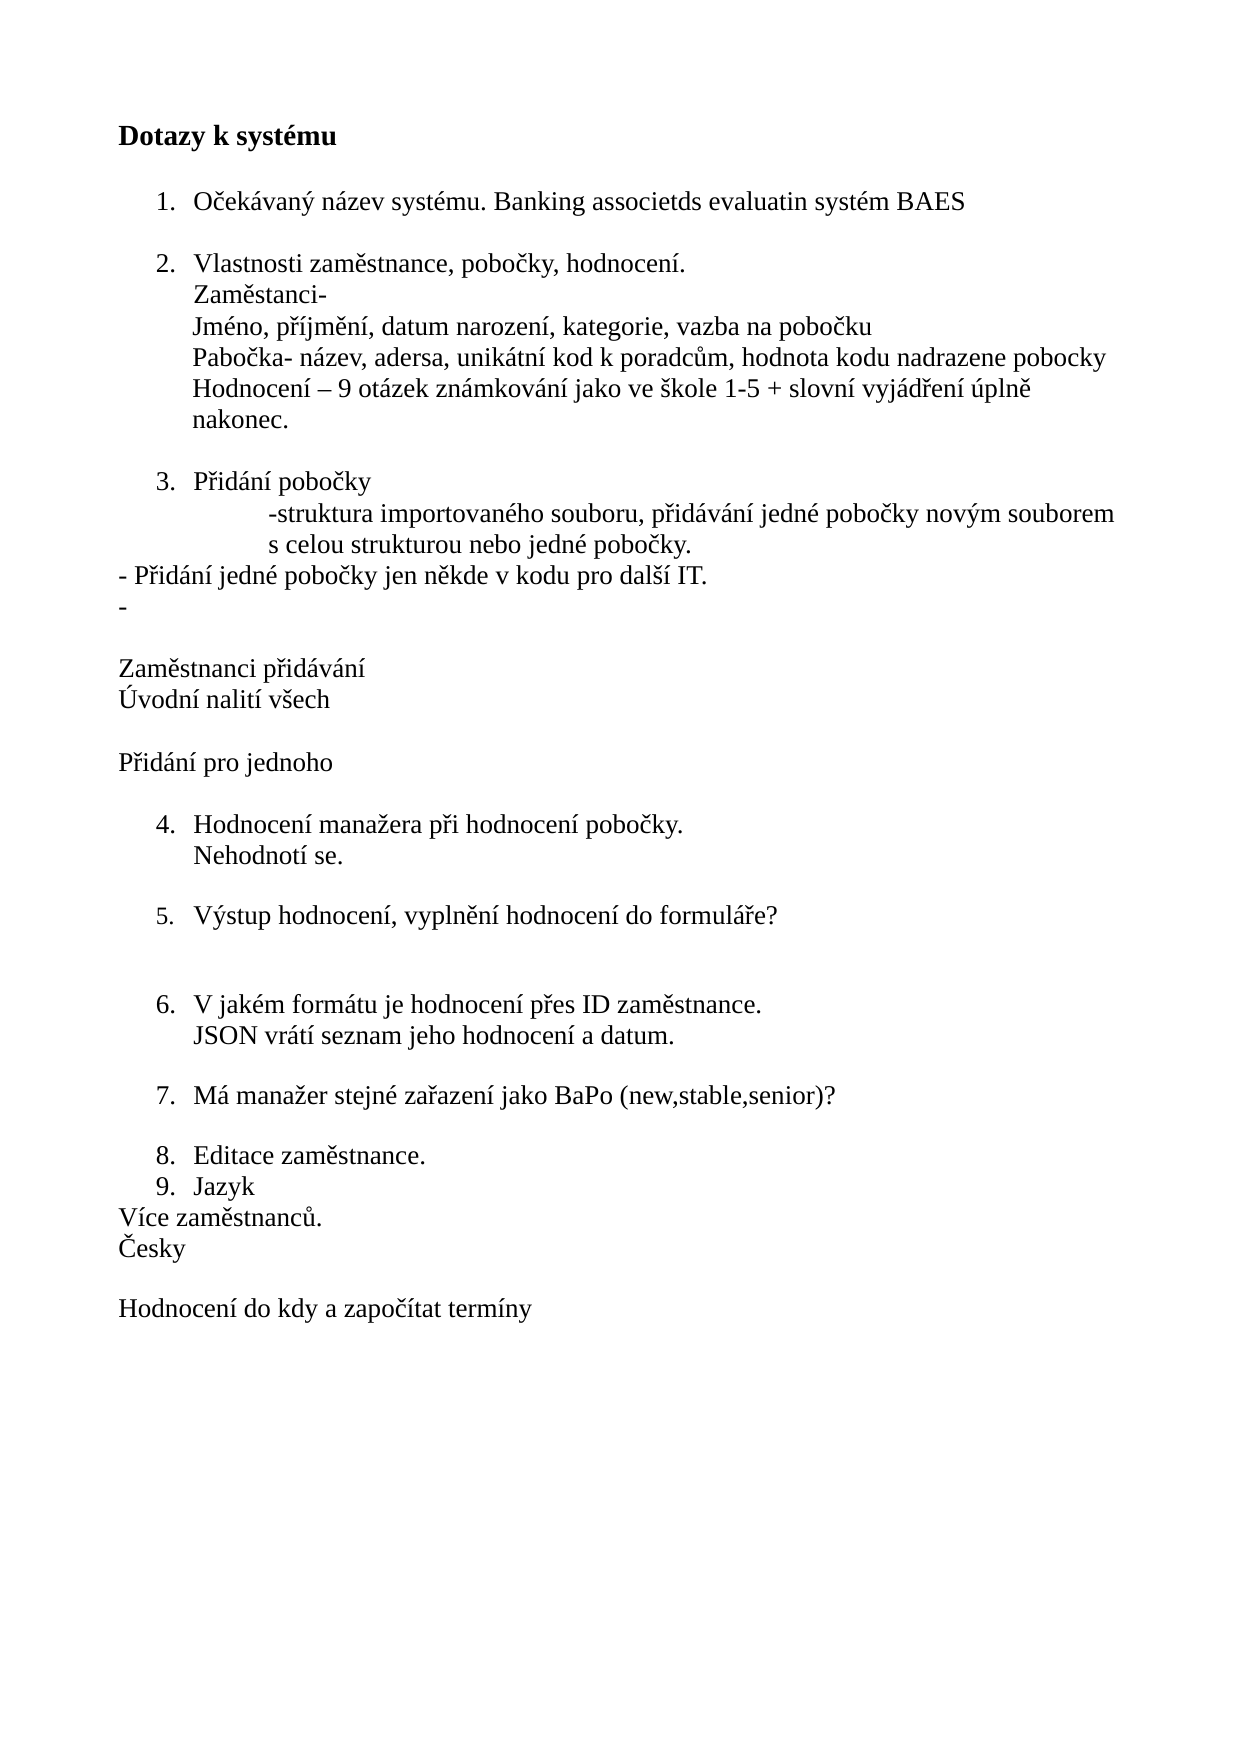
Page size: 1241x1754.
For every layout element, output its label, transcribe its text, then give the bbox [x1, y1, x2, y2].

list Má manažer stejné zařazení jako BaPo (new,stable,senior)? [156, 1079, 1122, 1110]
list V jakém formátu je hodnocení přes ID zaměstnance. [156, 988, 1122, 1019]
list Přidání pobočky [156, 466, 1122, 497]
list Očekávaný název systému. Banking associetds evaluatin systém BAES [156, 185, 1122, 216]
text - [118, 590, 1122, 621]
list JSON vrátí seznam jeho hodnocení a datum. [156, 1019, 1122, 1050]
list Vlastnosti zaměstnance, pobočky, hodnocení. [156, 247, 1122, 279]
text Pabočka- název, adersa, unikátní kod k poradcům, hodnota kodu nadrazene pobocky [118, 341, 1122, 372]
list Nehodnotí se. [156, 839, 1122, 870]
text Hodnocení – 9 otázek známkování jako ve škole 1-5 + slovní vyjádření úplně nakonec. [118, 372, 1122, 434]
list Výstup hodnocení, vyplnění hodnocení do formuláře? [156, 899, 1122, 930]
text Přidání pro jednoho [118, 746, 1122, 777]
text - Přidání jedné pobočky jen někde v kodu pro další IT. [118, 559, 1122, 590]
list Editace zaměstnance. [156, 1139, 1122, 1170]
text Hodnocení do kdy a započítat termíny [118, 1292, 1122, 1323]
text Jméno, příjmění, datum narození, kategorie, vazba na pobočku [118, 310, 1122, 341]
list Zaměstanci- [156, 279, 1122, 310]
text Česky [118, 1232, 1122, 1263]
list -struktura importovaného souboru, přidávání jedné pobočky novým souborem s celou strukturou nebo jedné pobočky. [231, 497, 1122, 559]
text Zaměstnanci přidávání [118, 652, 1122, 683]
text Více zaměstnanců. [118, 1201, 1122, 1232]
list Jazyk [156, 1170, 1122, 1201]
list Hodnocení manažera při hodnocení pobočky. [156, 808, 1122, 839]
text Úvodní nalití všech [118, 683, 1122, 715]
text Dotazy k systému [118, 118, 1122, 152]
